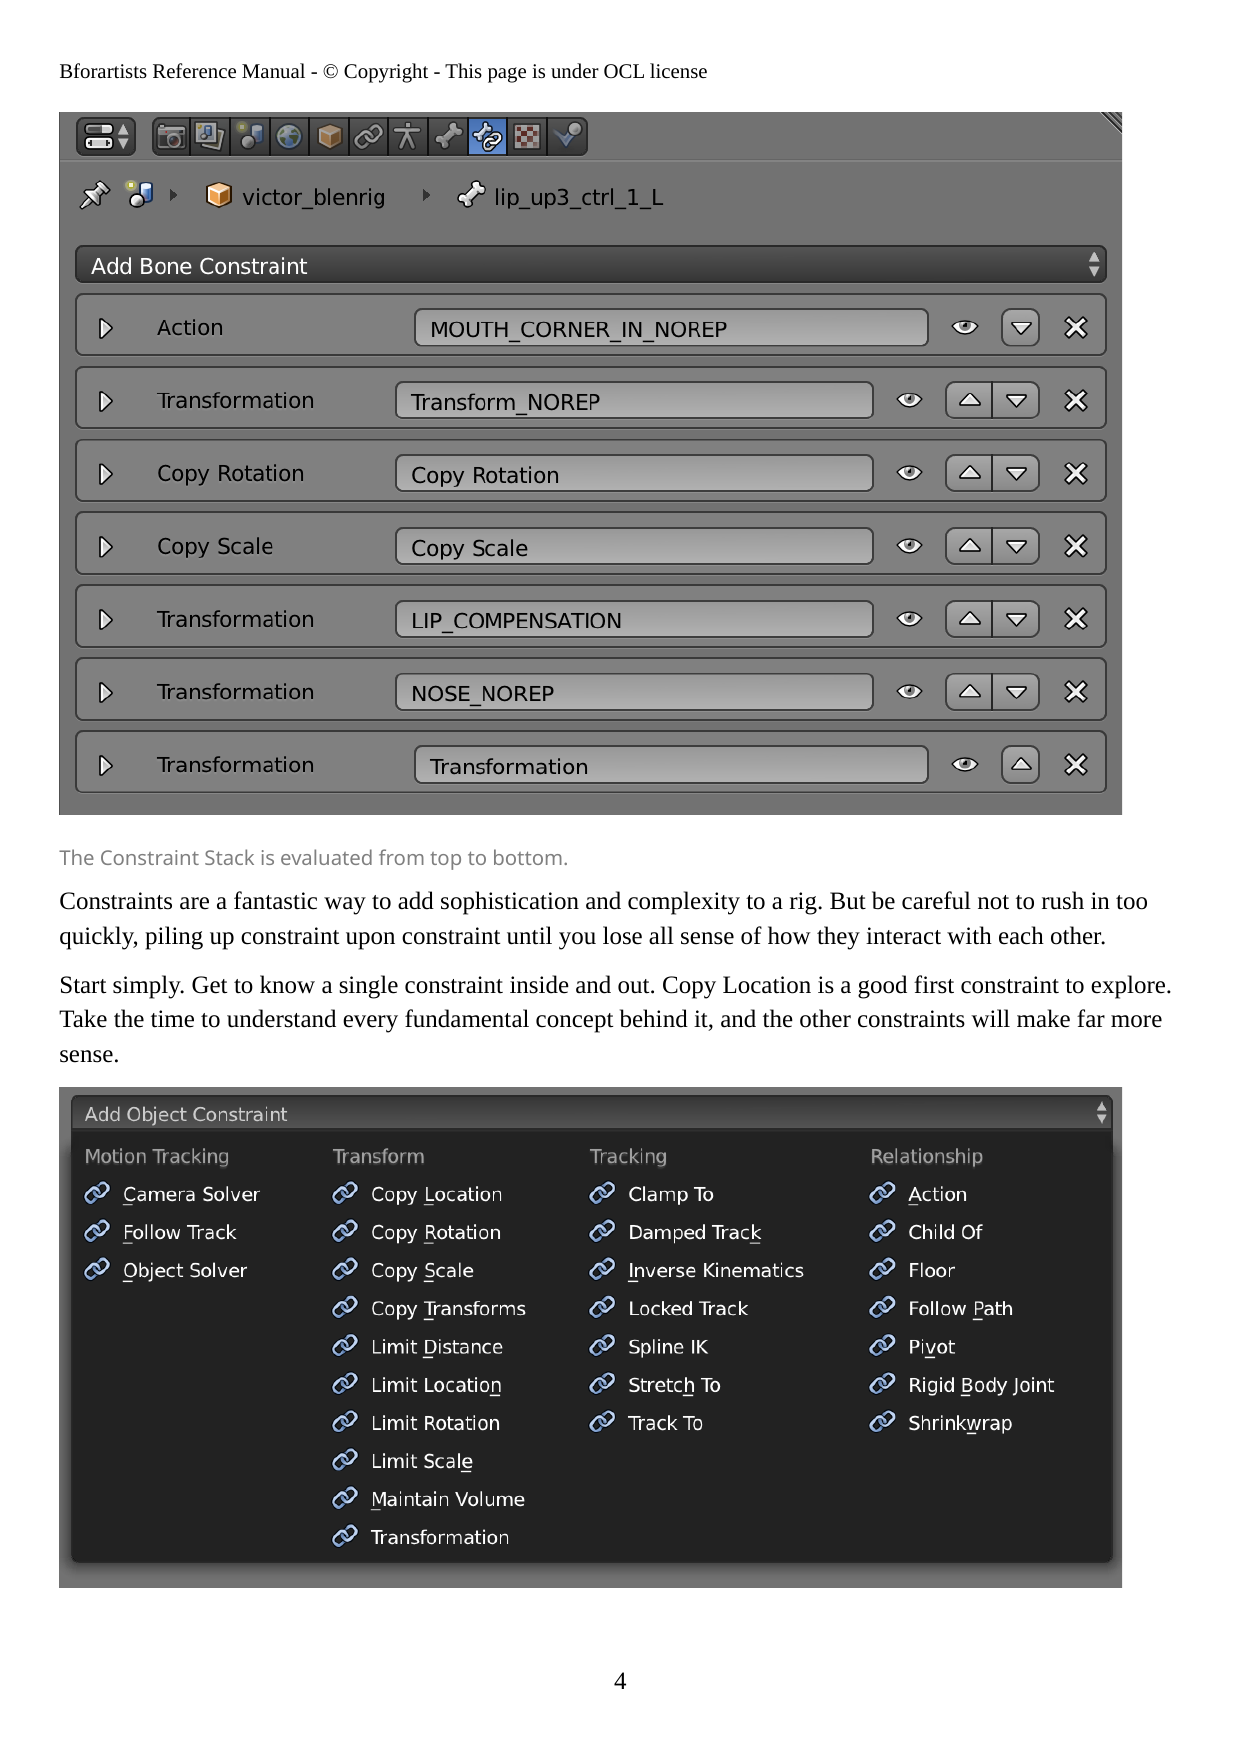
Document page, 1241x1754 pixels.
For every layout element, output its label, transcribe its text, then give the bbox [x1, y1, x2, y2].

text Constraints are a fantastic way to add sophistication and complexity to a rig. But be careful not to rush in too quickly, piling up constraint upon constraint until you lose all sense of how they interact with each other. [59, 886, 1181, 949]
text The Constraint Stack is evaluated from top to bottom. [59, 841, 1181, 872]
picture [59, 1087, 1123, 1588]
picture [59, 112, 1123, 815]
text Start simply. Get to know a single constraint inside and out. Copy Location is a good first constraint to explore. Take the time to understand every fundamental concept behind it, and the other constraints will make far more sense. [59, 970, 1181, 1068]
